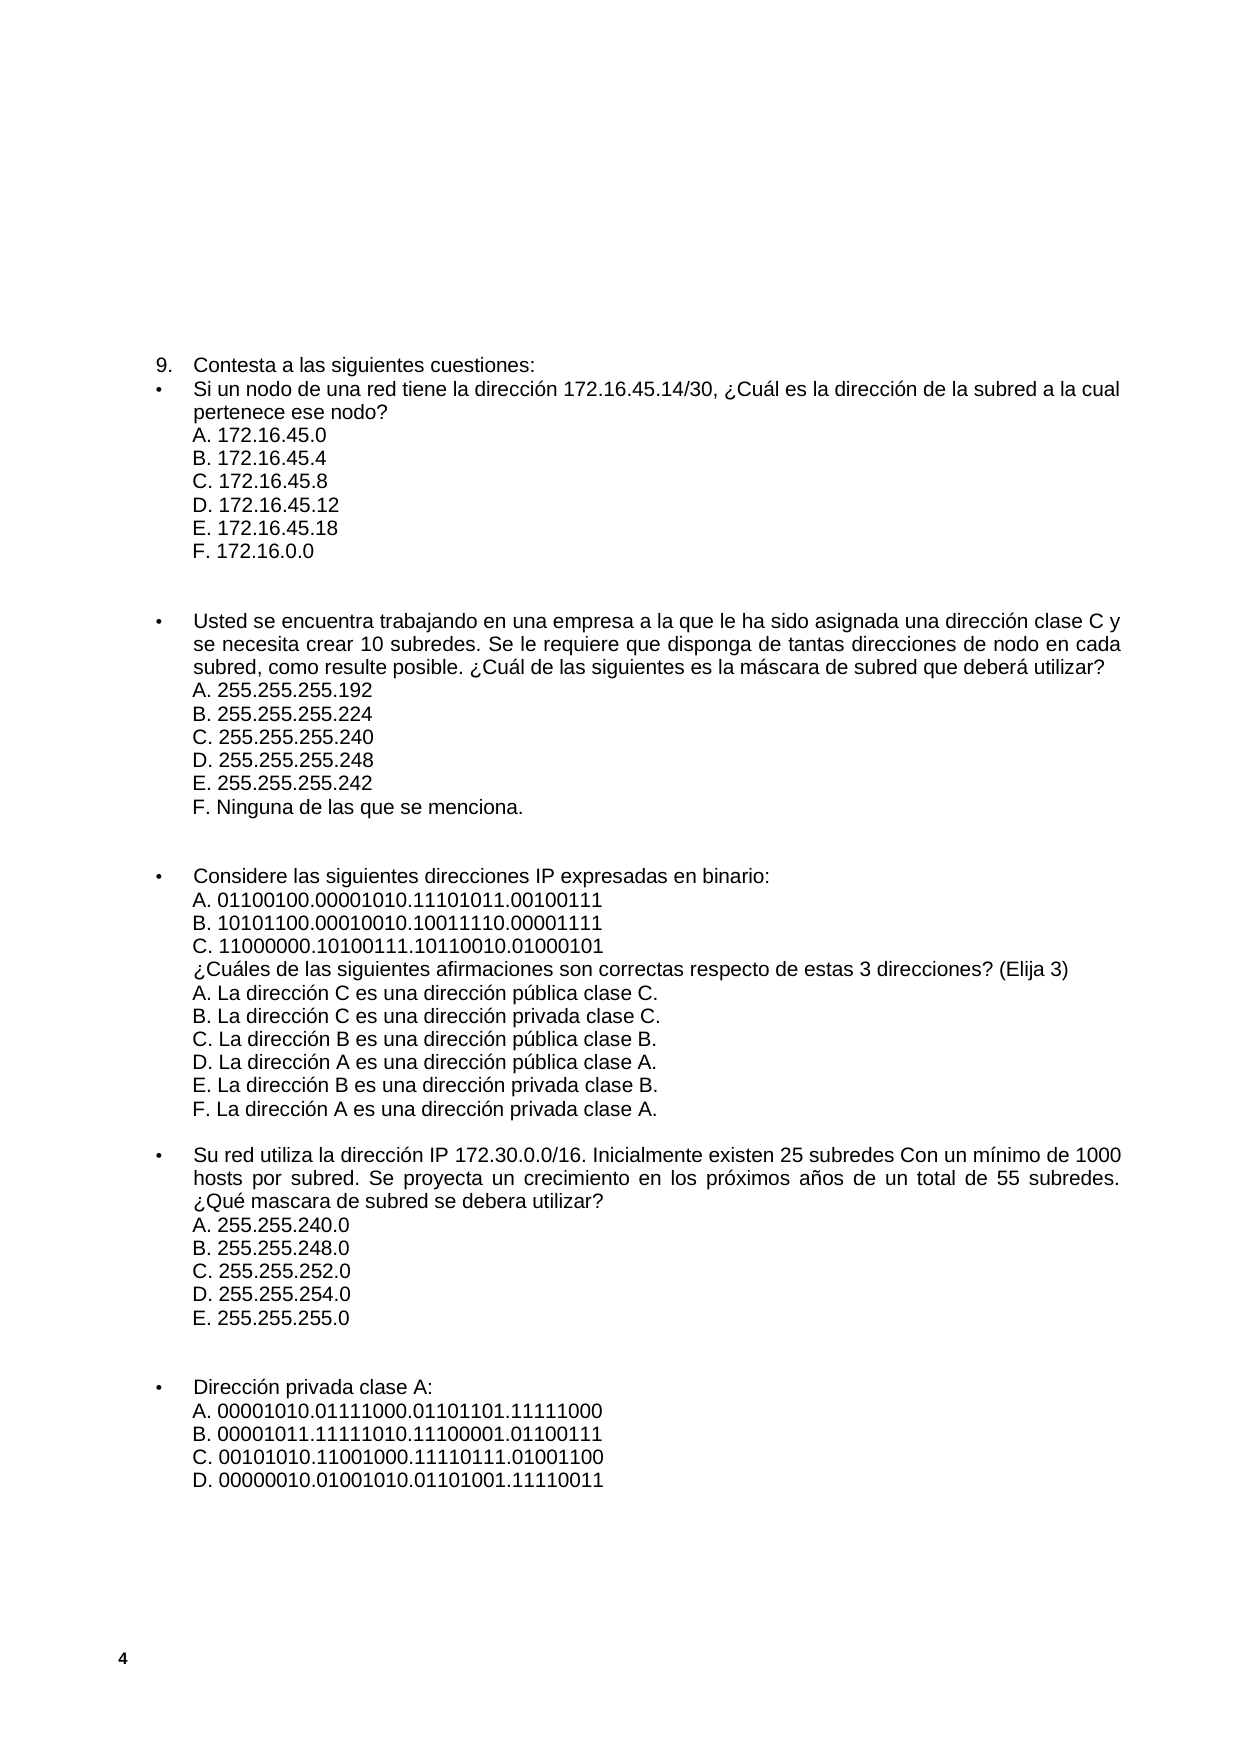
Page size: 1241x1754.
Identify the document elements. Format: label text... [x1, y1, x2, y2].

list ¿Cuáles de las siguientes afirmaciones son correctas respecto de estas 3 direcciones? (Elija 3) [156, 958, 1122, 981]
text F. Ninguna de las que se menciona. [192, 795, 1122, 818]
text C. 255.255.252.0 [192, 1260, 1122, 1283]
text C. 11000000.10100111.10110010.01000101 [192, 935, 1122, 958]
list Dirección privada clase A: [156, 1376, 1122, 1399]
text B. 00001011.11111010.11100001.01100111 [192, 1422, 1122, 1446]
list Contesta a las siguientes cuestiones: [156, 354, 1122, 377]
text E. 255.255.255.0 [192, 1306, 1122, 1329]
text C. 172.16.45.8 [192, 470, 1122, 493]
text A. 00001010.01111000.01101101.11111000 [192, 1399, 1122, 1422]
text A. 255.255.240.0 [192, 1213, 1122, 1237]
text B. 172.16.45.4 [192, 447, 1122, 470]
text E. La dirección B es una dirección privada clase B. [192, 1074, 1122, 1097]
list Usted se encuentra trabajando en una empresa a la que le ha sido asignada una dirección clase C y se necesita crear 10 subredes. Se le requiere que disponga de tantas direcciones de nodo en cada subred, como resulte posible. ¿Cuál de las siguientes es la máscara de subred que deberá utilizar? [156, 609, 1122, 679]
list Considere las siguientes direcciones IP expresadas en binario: [156, 865, 1122, 888]
list Si un nodo de una red tiene la dirección 172.16.45.14/30, ¿Cuál es la dirección de la subred a la cual pertenece ese nodo? [156, 377, 1122, 424]
text E. 172.16.45.18 [192, 517, 1122, 540]
text A. La dirección C es una dirección pública clase C. [192, 981, 1122, 1004]
text C. 255.255.255.240 [192, 726, 1122, 749]
text C. La dirección B es una dirección pública clase B. [192, 1028, 1122, 1051]
text D. 255.255.255.248 [192, 749, 1122, 772]
text F. La dirección A es una dirección privada clase A. [192, 1097, 1122, 1121]
list Su red utiliza la dirección IP 172.30.0.0/16. Inicialmente existen 25 subredes Con un mínimo de 1000 hosts por subred. Se proyecta un crecimiento en los próximos años de un total de 55 subredes. ¿Qué mascara de subred se debera utilizar? [156, 1144, 1122, 1213]
text F. 172.16.0.0 [192, 540, 1122, 563]
text E. 255.255.255.242 [192, 772, 1122, 795]
text A. 255.255.255.192 [192, 679, 1122, 702]
text D. 172.16.45.12 [192, 493, 1122, 517]
text D. La dirección A es una dirección pública clase A. [192, 1051, 1122, 1074]
text D. 255.255.254.0 [192, 1283, 1122, 1306]
text C. 00101010.11001000.11110111.01001100 [192, 1446, 1122, 1469]
text A. 01100100.00001010.11101011.00100111 [192, 888, 1122, 911]
text B. 10101100.00010010.10011110.00001111 [192, 911, 1122, 935]
text B. 255.255.255.224 [192, 702, 1122, 726]
text D. 00000010.01001010.01101001.11110011 [192, 1469, 1122, 1492]
text A. 172.16.45.0 [192, 424, 1122, 447]
text B. La dirección C es una dirección privada clase C. [192, 1004, 1122, 1028]
text B. 255.255.248.0 [192, 1237, 1122, 1260]
